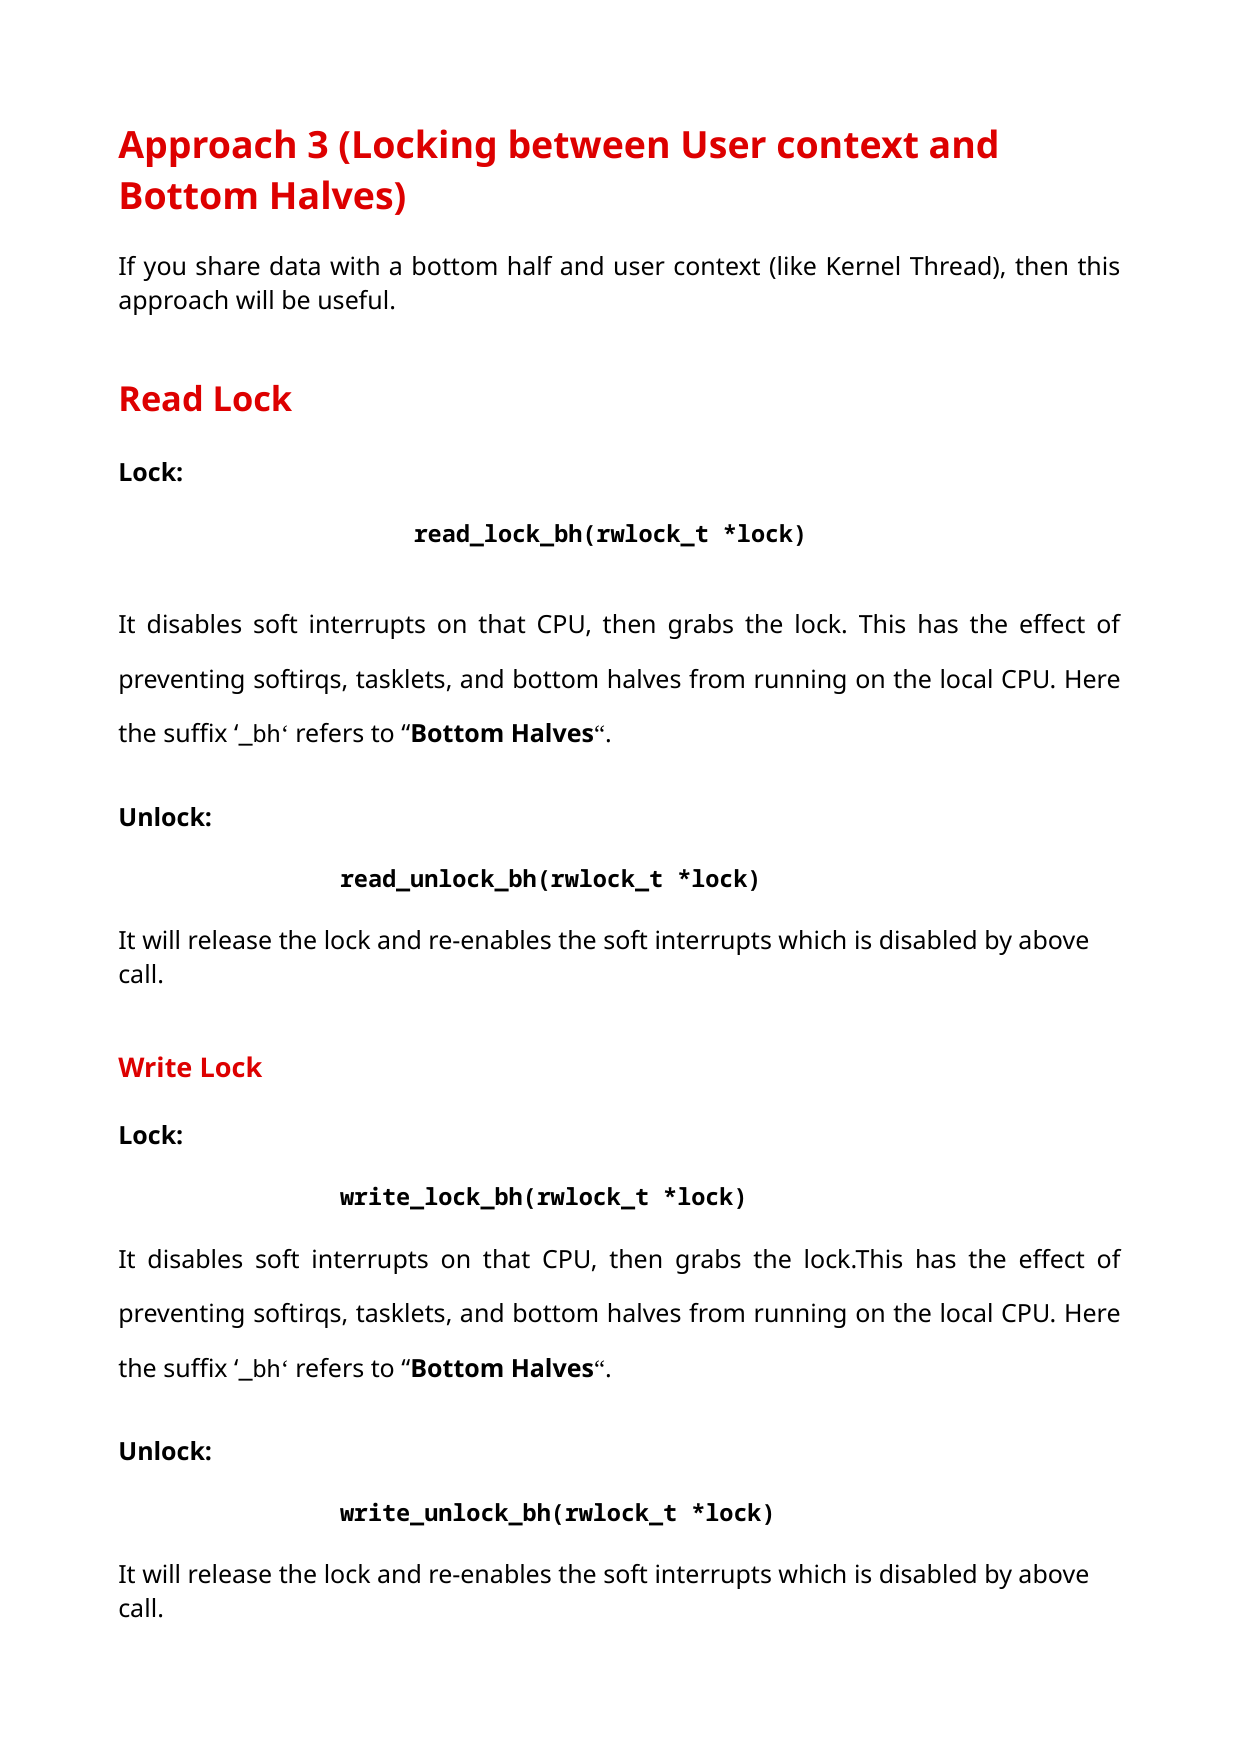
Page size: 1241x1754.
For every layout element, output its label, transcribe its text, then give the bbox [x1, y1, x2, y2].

text Unlock: [118, 1433, 1122, 1468]
subtitle Write Lock [118, 1048, 1122, 1085]
subtitle Approach 3 (Locking between User context and Bottom Halves) [118, 118, 1122, 220]
text It will release the lock and re-enables the soft interrupts which is disabled by above call. [118, 1557, 1122, 1625]
text write_unlock_bh(rwlock_t *lock) [118, 1496, 1122, 1528]
text read_unlock_bh(rwlock_t *lock) [118, 862, 1122, 894]
text read_lock_bh(rwlock_t *lock) [118, 518, 1122, 550]
text Unlock: [118, 799, 1122, 833]
text Lock: [118, 1118, 1122, 1152]
text It will release the lock and re-enables the soft interrupts which is disabled by above call. [118, 923, 1122, 991]
text write_lock_bh(rwlock_t *lock) [118, 1181, 1122, 1213]
text If you share data with a bottom half and user context (like Kernel Thread), then this approach will be useful. [118, 249, 1122, 317]
subtitle Read Lock [118, 374, 1122, 421]
text It disables soft interrupts on that CPU, then grabs the lock.This has the effect of preventing softirqs, tasklets, and bottom halves from running on the local CPU. Here the suffix ‘_bh‘ refers to “Bottom Halves“. [118, 1241, 1122, 1384]
text Lock: [118, 455, 1122, 489]
text It disables soft interrupts on that CPU, then grabs the lock. This has the effect of preventing softirqs, tasklets, and bottom halves from running on the local CPU. Here the suffix ‘_bh‘ refers to “Bottom Halves“. [118, 607, 1122, 750]
